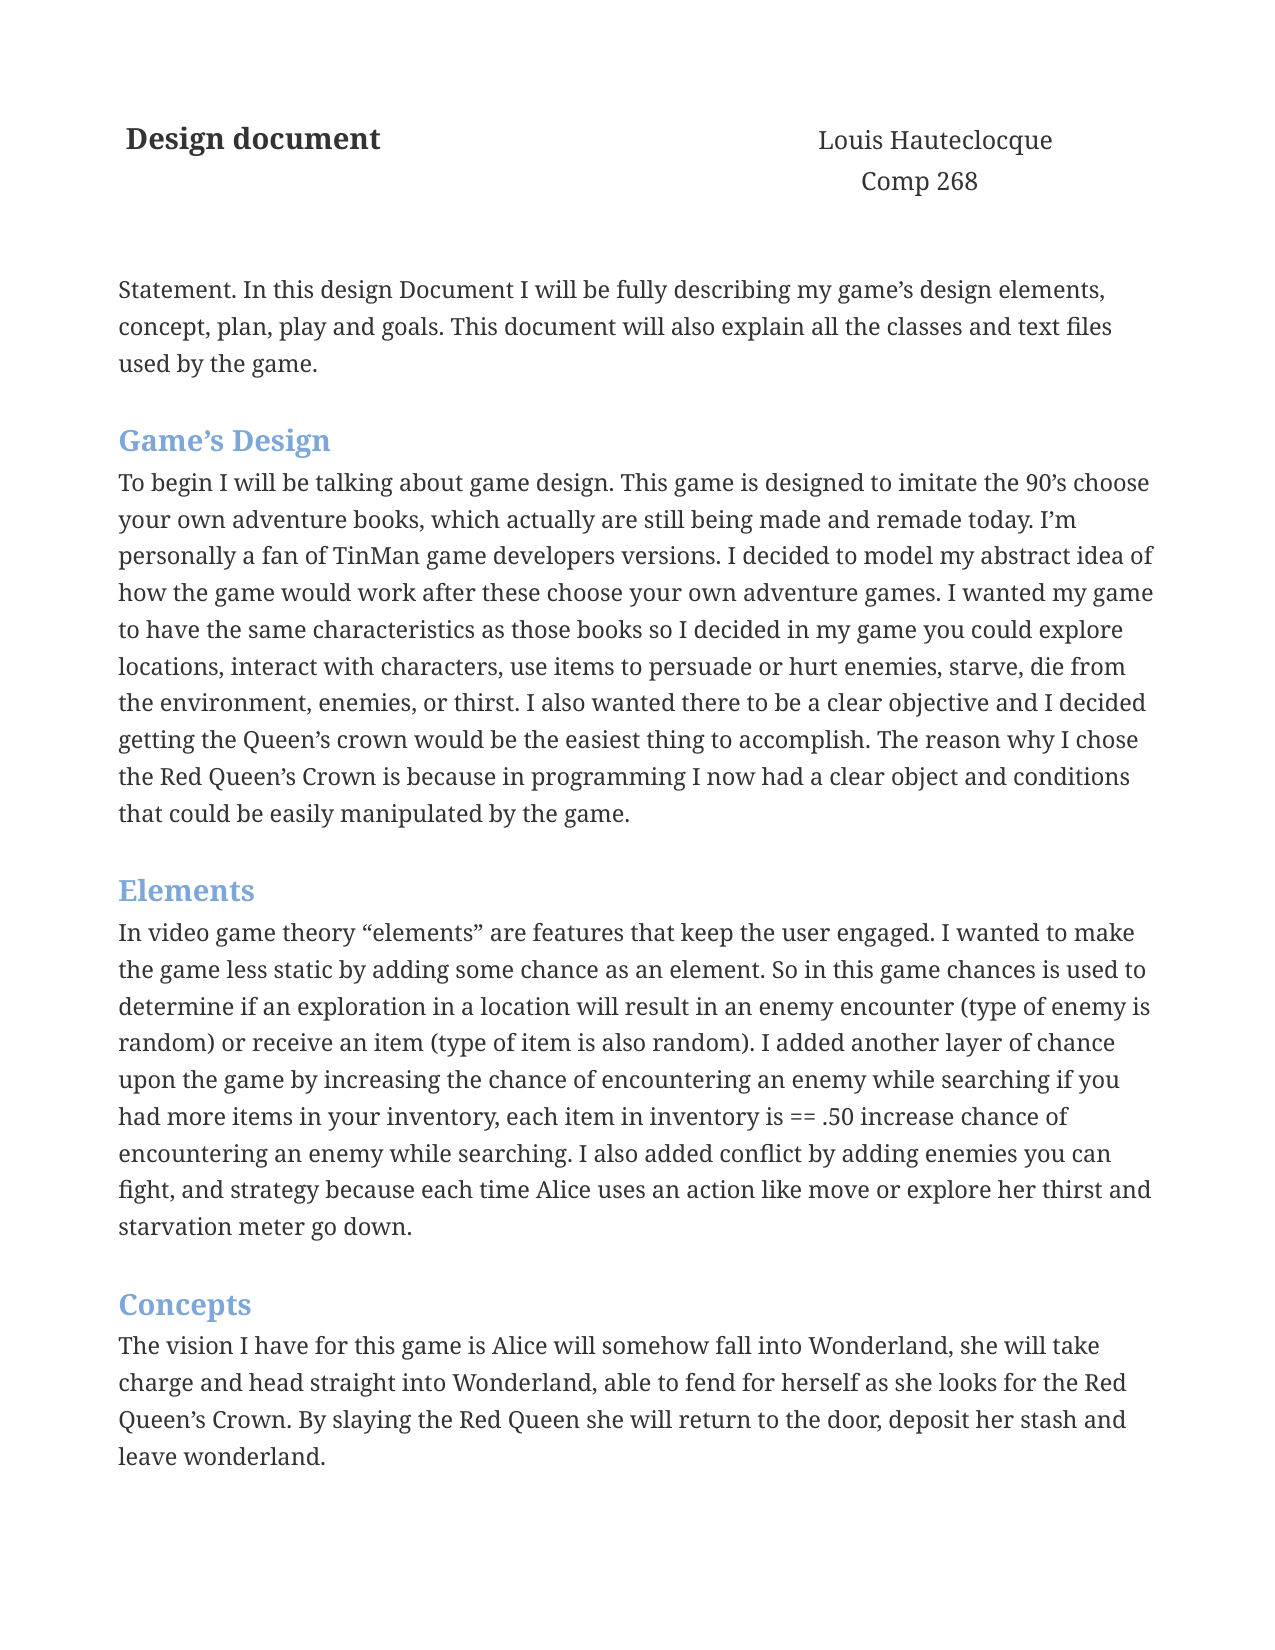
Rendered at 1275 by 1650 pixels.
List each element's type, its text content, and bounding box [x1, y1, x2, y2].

text Elements [118, 871, 1157, 910]
text Game’s Design [118, 421, 1157, 460]
text The vision I have for this game is Alice will somehow fall into Wonderland, she will take charge and head straight into Wonderland, able to fend for herself as she looks for the Red Queen’s Crown. By slaying the Red Queen she will return to the door, deposit her stash and leave wonderland. [118, 1329, 1157, 1472]
text Concepts [118, 1284, 1157, 1324]
text In video game theory “elements” are features that keep the user engaged. I wanted to make the game less static by adding some chance as an element. So in this game chances is used to determine if an exploration in a location will result in an enemy encounter (type of enemy is random) or receive an item (type of item is also random). I added another layer of chance upon the game by increasing the chance of encountering an enemy while searching if you had more items in your inventory, each item in inventory is == .50 increase chance of encountering an enemy while searching. I also added conflict by adding enemies you can fight, and strategy because each time Alice uses an action like move or explore her thirst and starvation meter go down. [118, 916, 1157, 1242]
text To begin I will be talking about game design. This game is designed to imitate the 90’s choose your own adventure books, which actually are still being made and remade today. I’m personally a fan of TinMan game developers versions. I decided to model my abstract idea of how the game would work after these choose your own adventure games. I wanted my game to have the same characteristics as those books so I decided in my game you could explore locations, interact with characters, use items to persuade or hurt enemies, starve, die from the environment, enemies, or thirst. I also wanted there to be a clear objective and I decided getting the Queen’s crown would be the easiest thing to accomplish. The reason why I chose the Red Queen’s Crown is because in programming I now had a clear object and conditions that could be easily manipulated by the game. [118, 466, 1157, 829]
list Statement. In this design Document I will be fully describing my game’s design elements, concept, plan, play and goals. This document will also explain all the classes and text files used by the game. [118, 273, 1157, 379]
